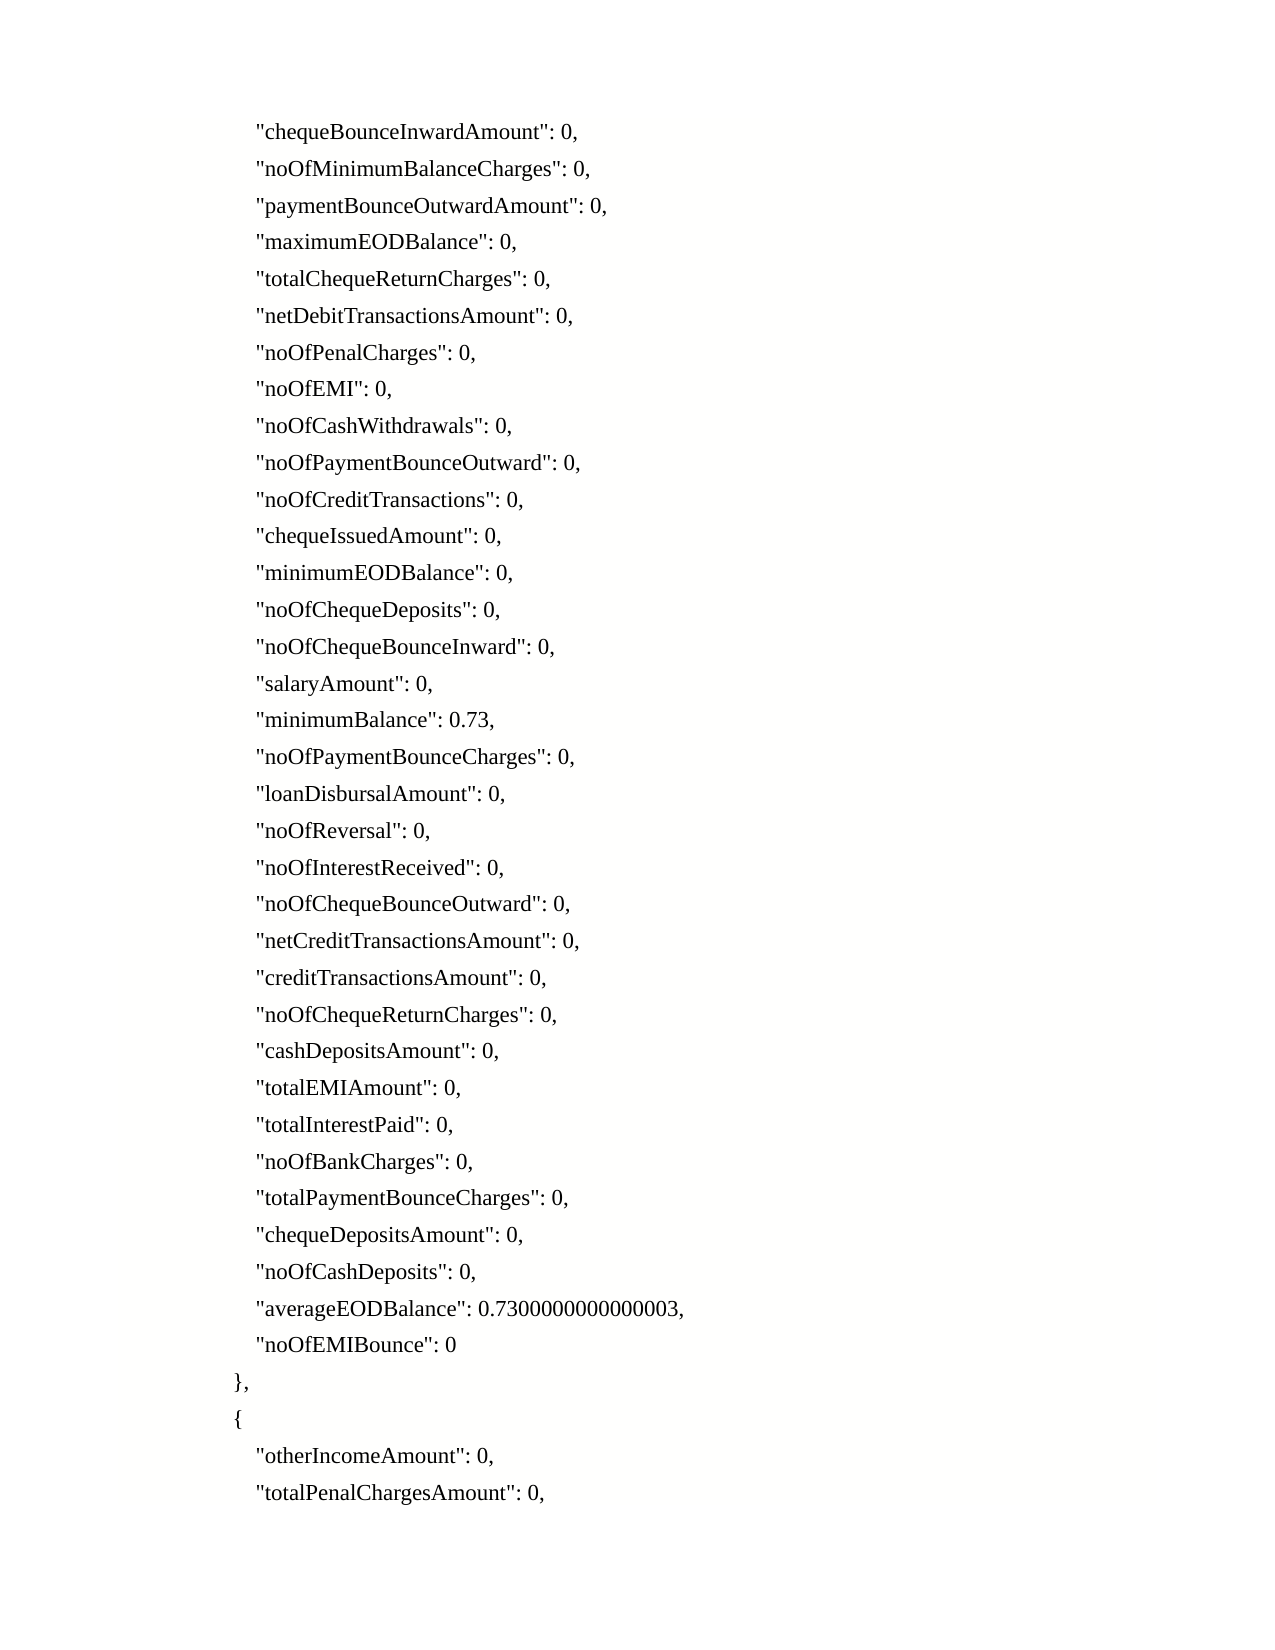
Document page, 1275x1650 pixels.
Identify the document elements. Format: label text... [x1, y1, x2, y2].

text "salaryAmount": 0, [118, 670, 1157, 696]
text "noOfCreditTransactions": 0, [118, 486, 1157, 512]
text "noOfInterestReceived": 0, [118, 853, 1157, 880]
text "noOfPaymentBounceCharges": 0, [118, 743, 1157, 769]
text "paymentBounceOutwardAmount": 0, [118, 192, 1157, 218]
text }, [118, 1368, 1157, 1395]
text "chequeBounceInwardAmount": 0, [118, 118, 1157, 144]
text "noOfMinimumBalanceCharges": 0, [118, 155, 1157, 181]
text "totalPenalChargesAmount": 0, [118, 1479, 1157, 1505]
text "minimumBalance": 0.73, [118, 706, 1157, 733]
text "otherIncomeAmount": 0, [118, 1442, 1157, 1468]
text "totalPaymentBounceCharges": 0, [118, 1184, 1157, 1211]
text "noOfChequeBounceInward": 0, [118, 633, 1157, 659]
text "noOfReversal": 0, [118, 817, 1157, 843]
text "noOfChequeReturnCharges": 0, [118, 1001, 1157, 1027]
text "noOfCashWithdrawals": 0, [118, 412, 1157, 439]
text "loanDisbursalAmount": 0, [118, 780, 1157, 806]
text "averageEODBalance": 0.7300000000000003, [118, 1295, 1157, 1321]
text "creditTransactionsAmount": 0, [118, 964, 1157, 990]
text "noOfChequeBounceOutward": 0, [118, 890, 1157, 917]
text "noOfEMIBounce": 0 [118, 1332, 1157, 1358]
text "chequeIssuedAmount": 0, [118, 523, 1157, 549]
text "totalEMIAmount": 0, [118, 1074, 1157, 1101]
text "totalChequeReturnCharges": 0, [118, 265, 1157, 292]
text "noOfPenalCharges": 0, [118, 339, 1157, 365]
text "netDebitTransactionsAmount": 0, [118, 302, 1157, 328]
text "minimumEODBalance": 0, [118, 559, 1157, 586]
text "chequeDepositsAmount": 0, [118, 1221, 1157, 1248]
text "cashDepositsAmount": 0, [118, 1037, 1157, 1064]
text { [118, 1405, 1157, 1431]
text "noOfEMI": 0, [118, 376, 1157, 402]
text "noOfCashDeposits": 0, [118, 1258, 1157, 1284]
text "noOfBankCharges": 0, [118, 1148, 1157, 1174]
text "noOfPaymentBounceOutward": 0, [118, 449, 1157, 475]
text "maximumEODBalance": 0, [118, 228, 1157, 255]
text "noOfChequeDeposits": 0, [118, 596, 1157, 622]
text "totalInterestPaid": 0, [118, 1111, 1157, 1137]
text "netCreditTransactionsAmount": 0, [118, 927, 1157, 953]
